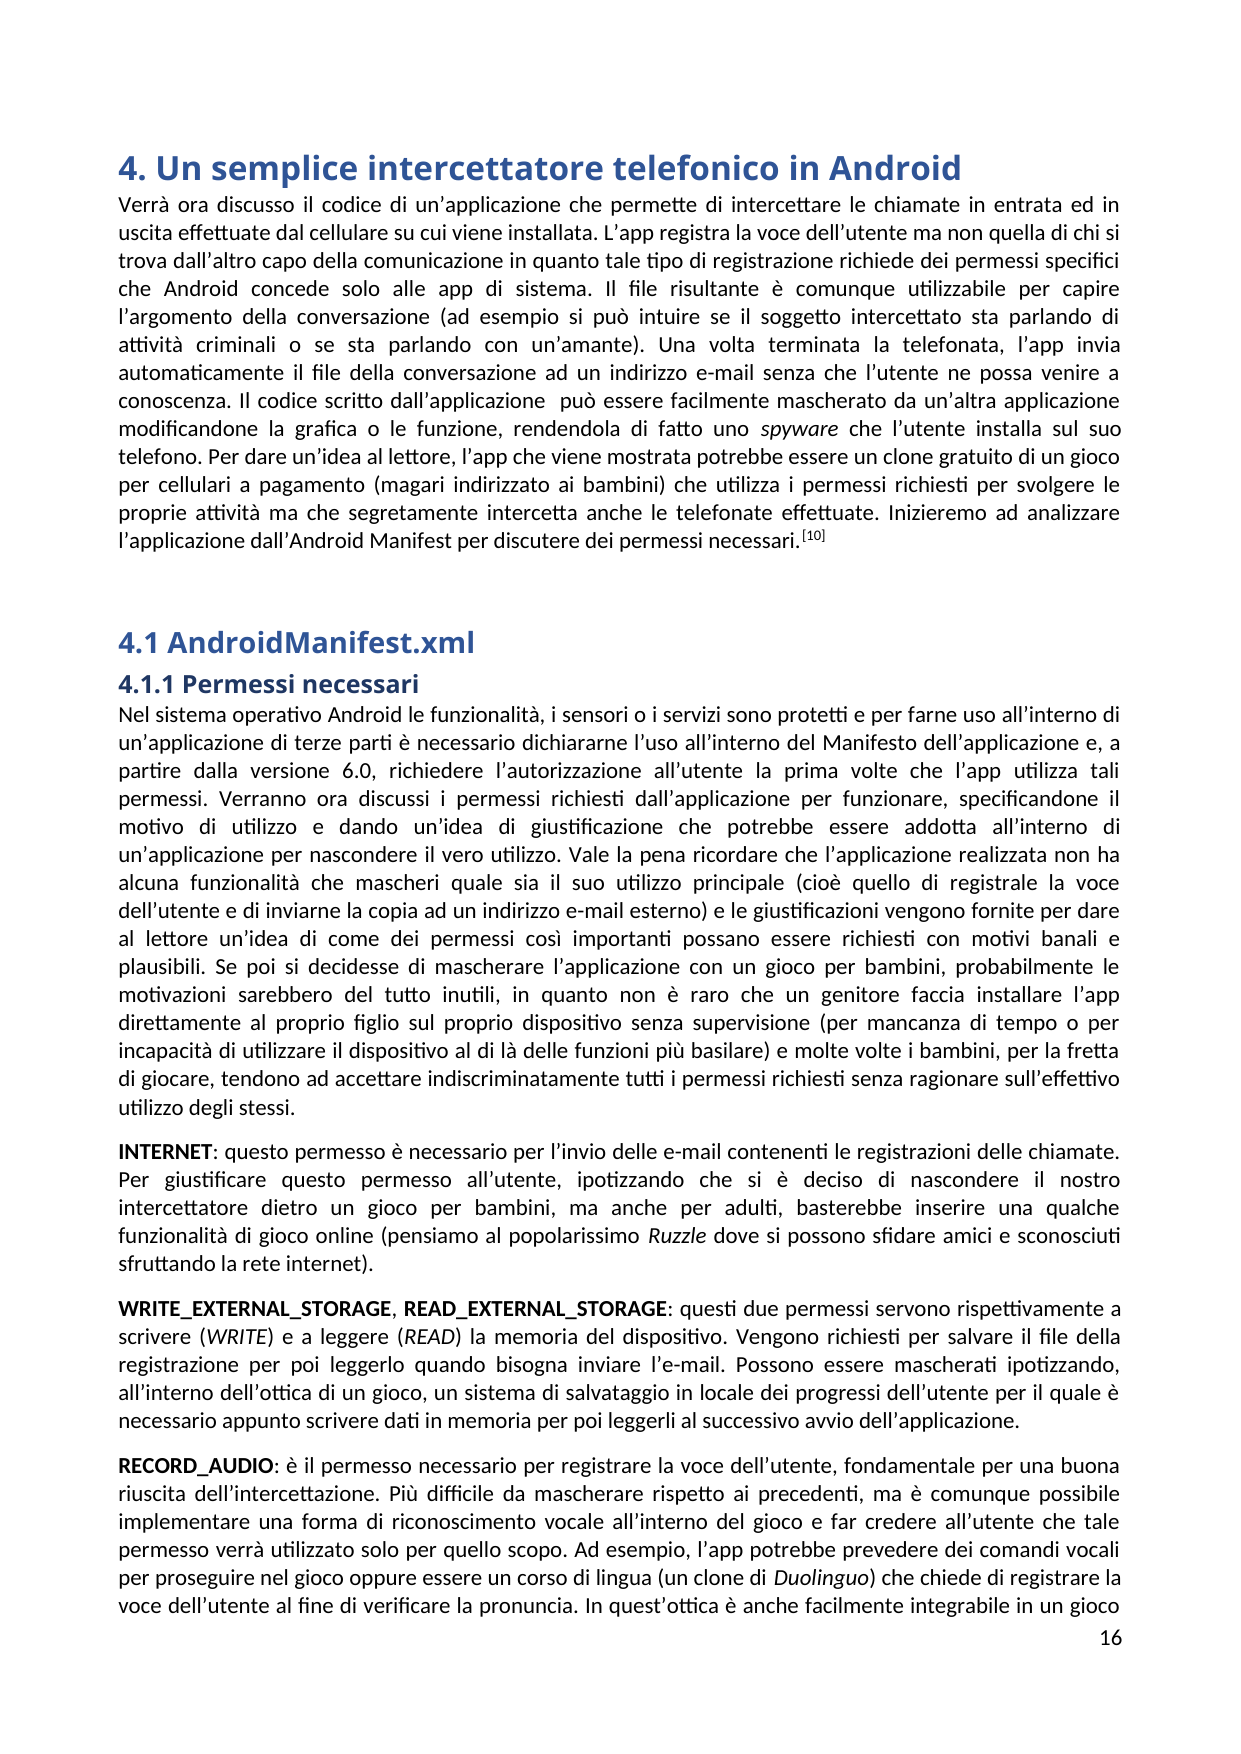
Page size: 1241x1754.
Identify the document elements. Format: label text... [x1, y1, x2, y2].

text Verrà ora discusso il codice di un’applicazione che permette di intercettare le chiamate in entrata ed in uscita effettuate dal cellulare su cui viene installata. L’app registra la voce dell’utente ma non quella di chi si trova dall’altro capo della comunicazione in quanto tale tipo di registrazione richiede dei permessi specifici che Android concede solo alle app di sistema. Il file risultante è comunque utilizzabile per capire l’argomento della conversazione (ad esempio si può intuire se il soggetto intercettato sta parlando di attività criminali o se sta parlando con un’amante). Una volta terminata la telefonata, l’app invia automaticamente il file della conversazione ad un indirizzo e-mail senza che l’utente ne possa venire a conoscenza. Il codice scritto dall’applicazione può essere facilmente mascherato da un’altra applicazione modificandone la grafica o le funzione, rendendola di fatto uno spyware che l’utente installa sul suo telefono. Per dare un’idea al lettore, l’app che viene mostrata potrebbe essere un clone gratuito di un gioco per cellulari a pagamento (magari indirizzato ai bambini) che utilizza i permessi richiesti per svolgere le proprie attività ma che segretamente intercetta anche le telefonate effettuate. Inizieremo ad analizzare l’applicazione dall’Android Manifest per discutere dei permessi necessari.[10] [118, 190, 1122, 554]
subtitle 4.1.1 Permessi necessari [118, 666, 1122, 700]
text WRITE_EXTERNAL_STORAGE, READ_EXTERNAL_STORAGE: questi due permessi servono rispettivamente a scrivere (WRITE) e a leggere (READ) la memoria del dispositivo. Vengono richiesti per salvare il file della registrazione per poi leggerlo quando bisogna inviare l’e-mail. Possono essere mascherati ipotizzando, all’interno dell’ottica di un gioco, un sistema di salvataggio in locale dei progressi dell’utente per il quale è necessario appunto scrivere dati in memoria per poi leggerli al successivo avvio dell’applicazione. [118, 1294, 1122, 1434]
text INTERNET: questo permesso è necessario per l’invio delle e-mail contenenti le registrazioni delle chiamate. Per giustificare questo permesso all’utente, ipotizzando che si è deciso di nascondere il nostro intercettatore dietro un gioco per bambini, ma anche per adulti, basterebbe inserire una qualche funzionalità di gioco online (pensiamo al popolarissimo Ruzzle dove si possono sfidare amici e sconosciuti sfruttando la rete internet). [118, 1137, 1122, 1277]
subtitle 4. Un semplice intercettatore telefonico in Android [118, 145, 1122, 190]
text Nel sistema operativo Android le funzionalità, i sensori o i servizi sono protetti e per farne uso all’interno di un’applicazione di terze parti è necessario dichiararne l’uso all’interno del Manifesto dell’applicazione e, a partire dalla versione 6.0, richiedere l’autorizzazione all’utente la prima volte che l’app utilizza tali permessi. Verranno ora discussi i permessi richiesti dall’applicazione per funzionare, specificandone il motivo di utilizzo e dando un’idea di giustificazione che potrebbe essere addotta all’interno di un’applicazione per nascondere il vero utilizzo. Vale la pena ricordare che l’applicazione realizzata non ha alcuna funzionalità che mascheri quale sia il suo utilizzo principale (cioè quello di registrale la voce dell’utente e di inviarne la copia ad un indirizzo e-mail esterno) e le giustificazioni vengono fornite per dare al lettore un’idea di come dei permessi così importanti possano essere richiesti con motivi banali e plausibili. Se poi si decidesse di mascherare l’applicazione con un gioco per bambini, probabilmente le motivazioni sarebbero del tutto inutili, in quanto non è raro che un genitore faccia installare l’app direttamente al proprio figlio sul proprio dispositivo senza supervisione (per mancanza di tempo o per incapacità di utilizzare il dispositivo al di là delle funzioni più basilare) e molte volte i bambini, per la fretta di giocare, tendono ad accettare indiscriminatamente tutti i permessi richiesti senza ragionare sull’effettivo utilizzo degli stessi. [118, 700, 1122, 1121]
subtitle 4.1 AndroidManifest.xml [118, 622, 1122, 662]
text RECORD_AUDIO: è il permesso necessario per registrare la voce dell’utente, fondamentale per una buona riuscita dell’intercettazione. Più difficile da mascherare rispetto ai precedenti, ma è comunque possibile implementare una forma di riconoscimento vocale all’interno del gioco e far credere all’utente che tale permesso verrà utilizzato solo per quello scopo. Ad esempio, l’app potrebbe prevedere dei comandi vocali per proseguire nel gioco oppure essere un corso di lingua (un clone di Duolinguo) che chiede di registrare la voce dell’utente al fine di verificare la pronuncia. In quest’ottica è anche facilmente integrabile in un gioco [118, 1451, 1122, 1619]
